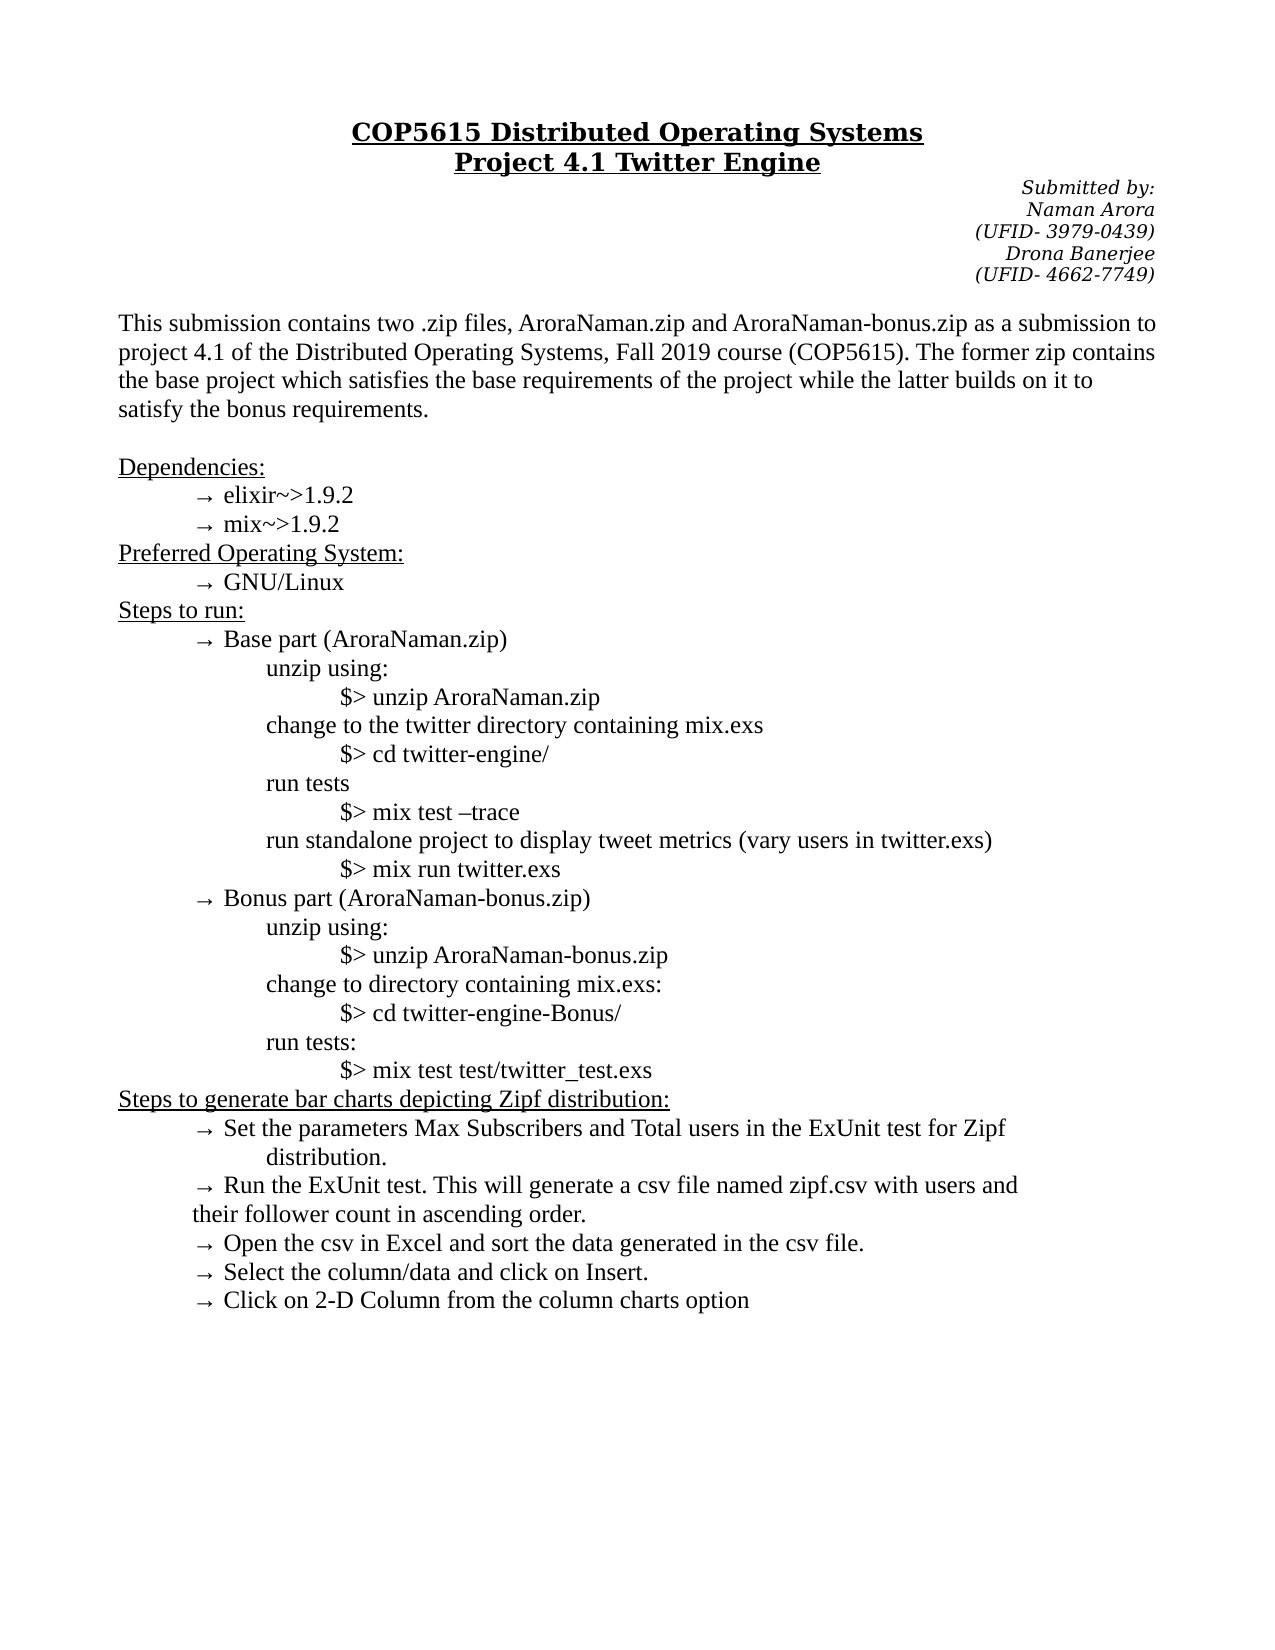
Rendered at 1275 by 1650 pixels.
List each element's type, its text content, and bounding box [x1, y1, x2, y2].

text → Base part (AroraNaman.zip) [118, 624, 1157, 653]
text $> unzip AroraNaman-bonus.zip [118, 941, 1157, 969]
text → Click on 2-D Column from the column charts option [118, 1286, 1157, 1314]
text Preferred Operating System: [118, 538, 1157, 567]
text $> cd twitter-engine/ [118, 739, 1157, 768]
text run tests: [118, 1027, 1157, 1056]
text unzip using: [118, 912, 1157, 941]
text → mix~>1.9.2 [118, 509, 1157, 538]
text $> mix run twitter.exs [118, 854, 1157, 883]
text (UFID- 3979-0439) [118, 221, 1157, 242]
text $> unzip AroraNaman.zip [118, 682, 1157, 711]
text run standalone project to display tweet metrics (vary users in twitter.exs) [118, 826, 1157, 854]
text (UFID- 4662-7749) [118, 264, 1157, 286]
text → Open the csv in Excel and sort the data generated in the csv file. [118, 1228, 1157, 1257]
text Drona Banerjee [118, 242, 1157, 264]
text Submitted by: [118, 177, 1157, 199]
text → elixir~>1.9.2 [118, 481, 1157, 509]
text run tests [118, 768, 1157, 797]
text Project 4.1 Twitter Engine [118, 147, 1157, 177]
text → GNU/Linux [118, 567, 1157, 596]
text $> cd twitter-engine-Bonus/ [118, 998, 1157, 1027]
text change to directory containing mix.exs: [118, 969, 1157, 998]
text COP5615 Distributed Operating Systems [118, 118, 1157, 147]
text $> mix test –trace [118, 797, 1157, 826]
text → Run the ExUnit test. This will generate a csv file named zipf.csv with users and their follower count in ascending order. [118, 1171, 1157, 1228]
text → Bonus part (AroraNaman-bonus.zip) [118, 883, 1157, 912]
text $> mix test test/twitter_test.exs [118, 1056, 1157, 1084]
text → Set the parameters Max Subscribers and Total users in the ExUnit test for Zipf distribution. [118, 1113, 1157, 1171]
text change to the twitter directory containing mix.exs [118, 711, 1157, 739]
text Dependencies: [118, 452, 1157, 481]
text This submission contains two .zip files, AroraNaman.zip and AroraNaman-bonus.zip as a submission to project 4.1 of the Distributed Operating Systems, Fall 2019 course (COP5615). The former zip contains the base project which satisfies the base requirements of the project while the latter builds on it to satisfy the bonus requirements. [118, 308, 1157, 423]
text Naman Arora [118, 199, 1157, 221]
text unzip using: [118, 653, 1157, 682]
text Steps to run: [118, 596, 1157, 624]
text Steps to generate bar charts depicting Zipf distribution: [118, 1084, 1157, 1113]
text → Select the column/data and click on Insert. [118, 1257, 1157, 1286]
